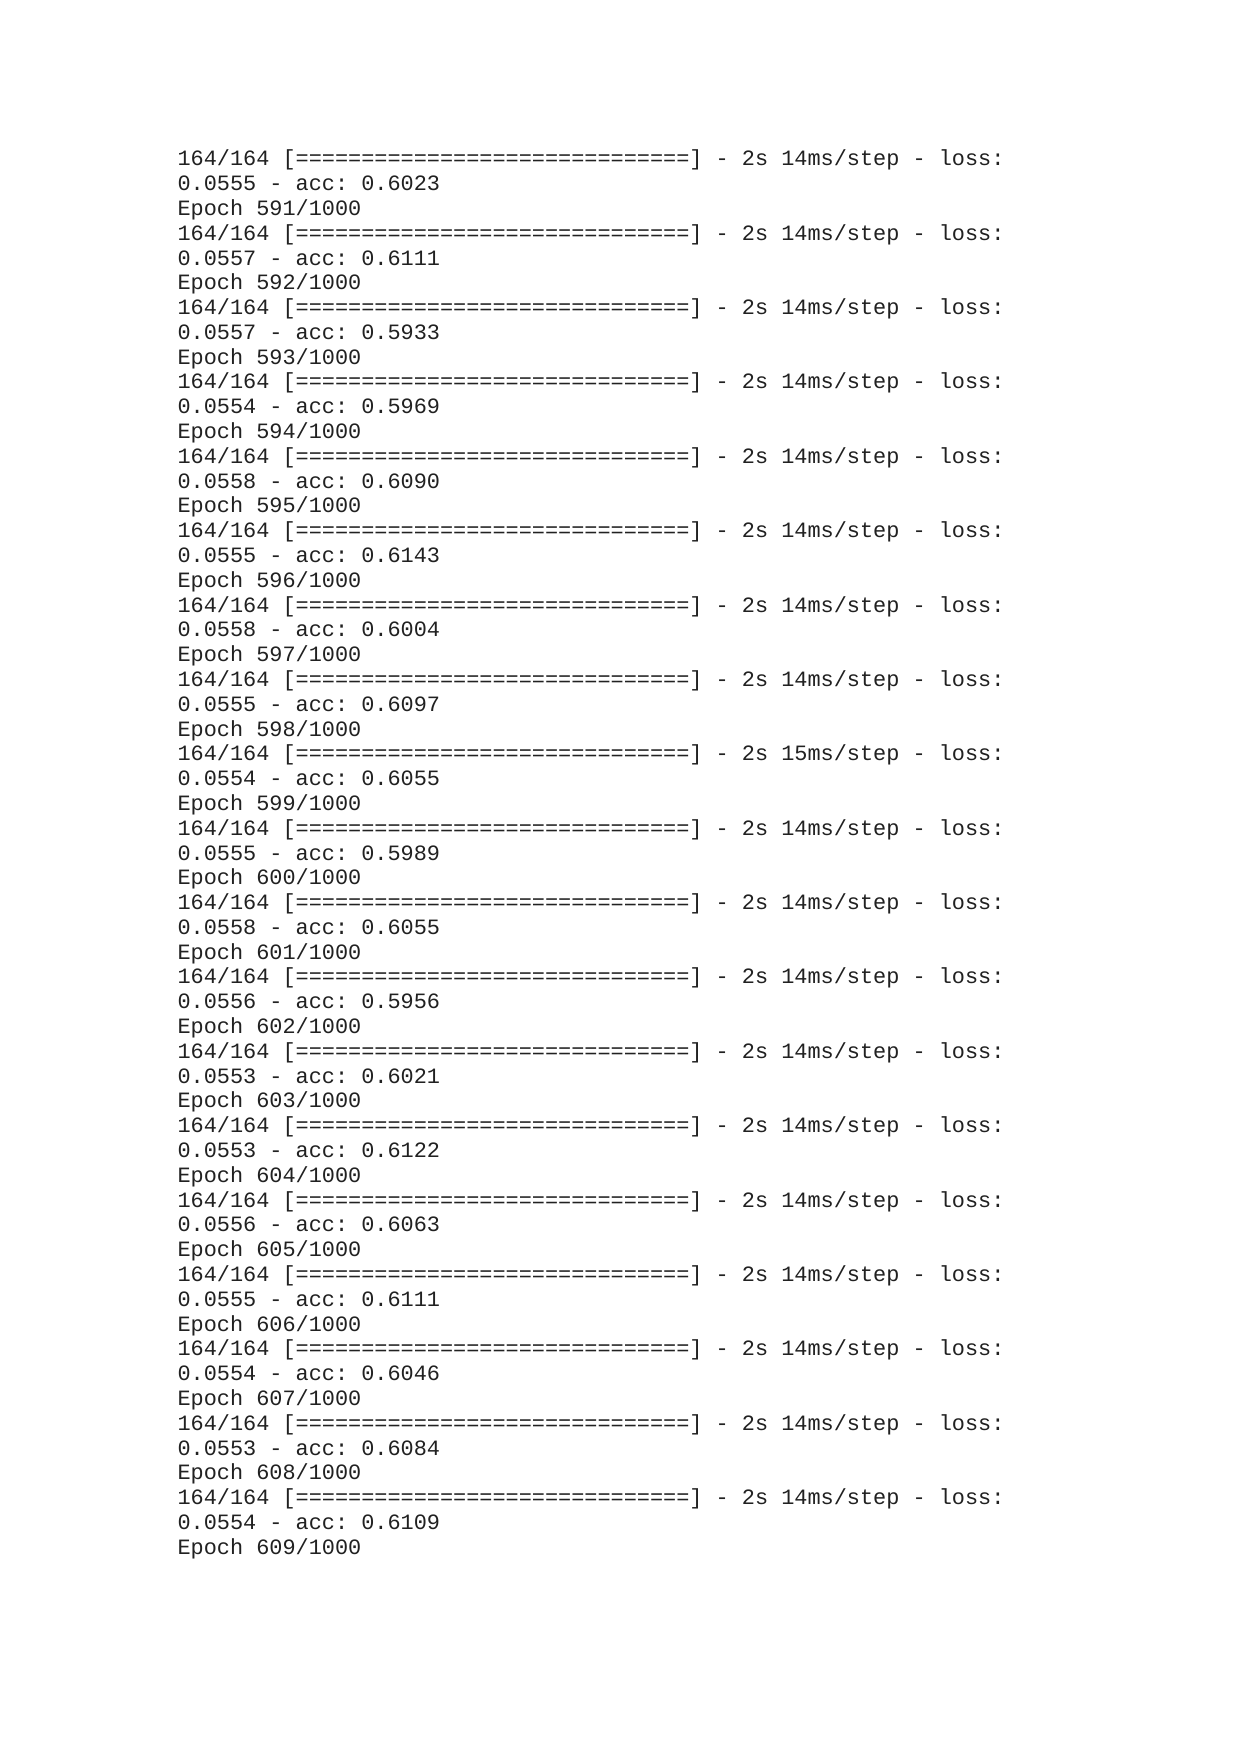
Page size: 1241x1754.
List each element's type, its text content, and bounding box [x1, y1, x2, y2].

text Epoch 600/1000 [177, 867, 1063, 891]
text 164/164 [==============================] - 2s 14ms/step - loss: 0.0554 - acc: 0.5969 [177, 371, 1063, 420]
text 164/164 [==============================] - 2s 14ms/step - loss: 0.0554 - acc: 0.6109 [177, 1486, 1063, 1536]
text 164/164 [==============================] - 2s 14ms/step - loss: 0.0556 - acc: 0.6063 [177, 1189, 1063, 1238]
text 164/164 [==============================] - 2s 14ms/step - loss: 0.0555 - acc: 0.6097 [177, 668, 1063, 718]
text Epoch 609/1000 [177, 1536, 1063, 1561]
text Epoch 596/1000 [177, 569, 1063, 594]
text Epoch 591/1000 [177, 197, 1063, 222]
text Epoch 608/1000 [177, 1462, 1063, 1486]
text Epoch 597/1000 [177, 643, 1063, 668]
text Epoch 595/1000 [177, 495, 1063, 519]
text Epoch 607/1000 [177, 1387, 1063, 1412]
text 164/164 [==============================] - 2s 14ms/step - loss: 0.0555 - acc: 0.5989 [177, 817, 1063, 867]
text 164/164 [==============================] - 2s 14ms/step - loss: 0.0556 - acc: 0.5956 [177, 966, 1063, 1015]
text 164/164 [==============================] - 2s 15ms/step - loss: 0.0554 - acc: 0.6055 [177, 743, 1063, 792]
text Epoch 603/1000 [177, 1090, 1063, 1114]
text Epoch 604/1000 [177, 1164, 1063, 1189]
text 164/164 [==============================] - 2s 14ms/step - loss: 0.0553 - acc: 0.6084 [177, 1412, 1063, 1462]
text 164/164 [==============================] - 2s 14ms/step - loss: 0.0558 - acc: 0.6055 [177, 891, 1063, 941]
text 164/164 [==============================] - 2s 14ms/step - loss: 0.0555 - acc: 0.6111 [177, 1263, 1063, 1313]
text 164/164 [==============================] - 2s 14ms/step - loss: 0.0558 - acc: 0.6004 [177, 594, 1063, 643]
text Epoch 594/1000 [177, 420, 1063, 445]
text 164/164 [==============================] - 2s 14ms/step - loss: 0.0555 - acc: 0.6143 [177, 519, 1063, 569]
text Epoch 602/1000 [177, 1015, 1063, 1040]
text Epoch 598/1000 [177, 718, 1063, 743]
text Epoch 606/1000 [177, 1313, 1063, 1338]
text 164/164 [==============================] - 2s 14ms/step - loss: 0.0558 - acc: 0.6090 [177, 445, 1063, 495]
text Epoch 599/1000 [177, 792, 1063, 817]
text 164/164 [==============================] - 2s 14ms/step - loss: 0.0555 - acc: 0.6023 [177, 148, 1063, 197]
text Epoch 593/1000 [177, 346, 1063, 371]
text 164/164 [==============================] - 2s 14ms/step - loss: 0.0557 - acc: 0.6111 [177, 222, 1063, 272]
text Epoch 605/1000 [177, 1238, 1063, 1263]
text Epoch 601/1000 [177, 941, 1063, 966]
text 164/164 [==============================] - 2s 14ms/step - loss: 0.0553 - acc: 0.6122 [177, 1114, 1063, 1164]
text 164/164 [==============================] - 2s 14ms/step - loss: 0.0554 - acc: 0.6046 [177, 1338, 1063, 1387]
text 164/164 [==============================] - 2s 14ms/step - loss: 0.0557 - acc: 0.5933 [177, 296, 1063, 346]
text Epoch 592/1000 [177, 272, 1063, 296]
text 164/164 [==============================] - 2s 14ms/step - loss: 0.0553 - acc: 0.6021 [177, 1040, 1063, 1090]
